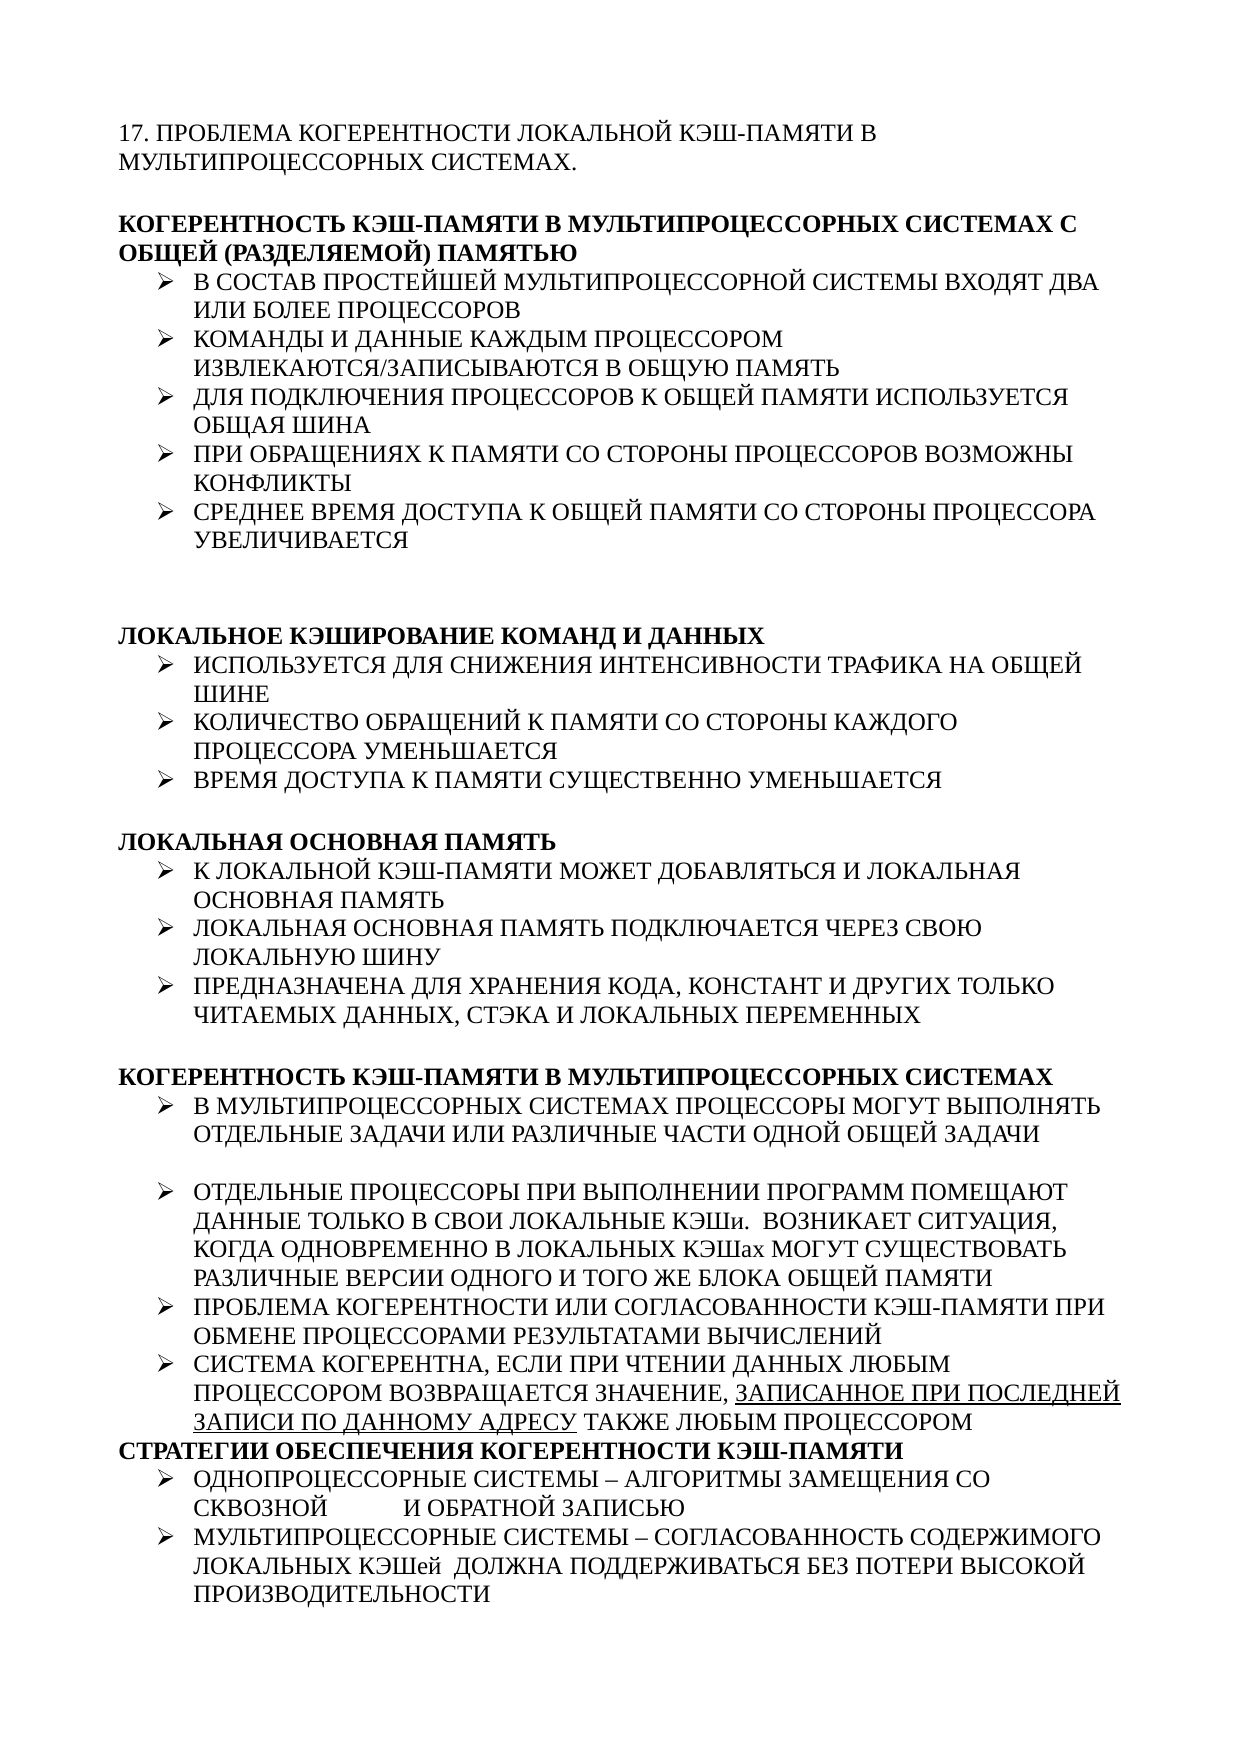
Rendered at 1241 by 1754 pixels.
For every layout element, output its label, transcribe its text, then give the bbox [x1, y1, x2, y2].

text ЛОКАЛЬНОЕ КЭШИРОВАНИЕ КОМАНД И ДАННЫХ [118, 621, 1122, 650]
list КОЛИЧЕСТВО ОБРАЩЕНИЙ К ПАМЯТИ СО СТОРОНЫ КАЖДОГО ПРОЦЕССОРА УМЕНЬШАЕТСЯ [156, 707, 1122, 765]
list ОТДЕЛЬНЫЕ ПРОЦЕССОРЫ ПРИ ВЫПОЛНЕНИИ ПРОГРАММ ПОМЕЩАЮТ ДАННЫЕ ТОЛЬКО В СВОИ ЛОКАЛЬНЫЕ КЭШи. ВОЗНИКАЕТ СИТУАЦИЯ, КОГДА ОДНОВРЕМЕННО В ЛОКАЛЬНЫХ КЭШах МОГУТ СУЩЕСТВОВАТЬ РАЗЛИЧНЫЕ ВЕРСИИ ОДНОГО И ТОГО ЖЕ БЛОКА ОБЩЕЙ ПАМЯТИ [156, 1177, 1122, 1292]
list ВРЕМЯ ДОСТУПА К ПАМЯТИ СУЩЕСТВЕННО УМЕНЬШАЕТСЯ [156, 765, 1122, 794]
list СРЕДНЕЕ ВРЕМЯ ДОСТУПА К ОБЩЕЙ ПАМЯТИ СО СТОРОНЫ ПРОЦЕССОРА УВЕЛИЧИВАЕТСЯ [156, 497, 1122, 554]
list ЛОКАЛЬНАЯ ОСНОВНАЯ ПАМЯТЬ ПОДКЛЮЧАЕТСЯ ЧЕРЕЗ СВОЮ ЛОКАЛЬНУЮ ШИНУ [156, 913, 1122, 971]
text КОГЕРЕНТНОСТЬ КЭШ-ПАМЯТИ В МУЛЬТИПРОЦЕССОРНЫХ СИСТЕМАХ С ОБЩЕЙ (РАЗДЕЛЯЕМОЙ) ПАМЯТЬЮ [118, 209, 1122, 267]
text КОГЕРЕНТНОСТЬ КЭШ-ПАМЯТИ В МУЛЬТИПРОЦЕССОРНЫХ СИСТЕМАХ [118, 1062, 1122, 1091]
list КОМАНДЫ И ДАННЫЕ КАЖДЫМ ПРОЦЕССОРОМ ИЗВЛЕКАЮТСЯ/ЗАПИСЫВАЮТСЯ В ОБЩУЮ ПАМЯТЬ [156, 324, 1122, 382]
list ОДНОПРОЦЕССОРНЫЕ СИСТЕМЫ – АЛГОРИТМЫ ЗАМЕЩЕНИЯ СО СКВОЗНОЙ И ОБРАТНОЙ ЗАПИСЬЮ [156, 1464, 1122, 1522]
list ПРИ ОБРАЩЕНИЯХ К ПАМЯТИ СО СТОРОНЫ ПРОЦЕССОРОВ ВОЗМОЖНЫ КОНФЛИКТЫ [156, 439, 1122, 497]
list ПРОБЛЕМА КОГЕРЕНТНОСТИ ИЛИ СОГЛАСОВАННОСТИ КЭШ-ПАМЯТИ ПРИ ОБМЕНЕ ПРОЦЕССОРАМИ РЕЗУЛЬТАТАМИ ВЫЧИСЛЕНИЙ [156, 1292, 1122, 1349]
list ПРЕДНАЗНАЧЕНА ДЛЯ ХРАНЕНИЯ КОДА, КОНСТАНТ И ДРУГИХ ТОЛЬКО ЧИТАЕМЫХ ДАННЫХ, СТЭКА И ЛОКАЛЬНЫХ ПЕРЕМЕННЫХ [156, 971, 1122, 1028]
list К ЛОКАЛЬНОЙ КЭШ-ПАМЯТИ МОЖЕТ ДОБАВЛЯТЬСЯ И ЛОКАЛЬНАЯ ОСНОВНАЯ ПАМЯТЬ [156, 856, 1122, 913]
text ЛОКАЛЬНАЯ ОСНОВНАЯ ПАМЯТЬ [118, 827, 1122, 856]
list В СОСТАВ ПРОСТЕЙШЕЙ МУЛЬТИПРОЦЕССОРНОЙ СИСТЕМЫ ВХОДЯТ ДВА ИЛИ БОЛЕЕ ПРОЦЕССОРОВ [156, 267, 1122, 324]
list ИСПОЛЬЗУЕТСЯ ДЛЯ СНИЖЕНИЯ ИНТЕНСИВНОСТИ ТРАФИКА НА ОБЩЕЙ ШИНЕ [156, 650, 1122, 707]
list ДЛЯ ПОДКЛЮЧЕНИЯ ПРОЦЕССОРОВ К ОБЩЕЙ ПАМЯТИ ИСПОЛЬЗУЕТСЯ ОБЩАЯ ШИНА [156, 382, 1122, 439]
list В МУЛЬТИПРОЦЕССОРНЫХ СИСТЕМАХ ПРОЦЕССОРЫ МОГУТ ВЫПОЛНЯТЬ ОТДЕЛЬНЫЕ ЗАДАЧИ ИЛИ РАЗЛИЧНЫЕ ЧАСТИ ОДНОЙ ОБЩЕЙ ЗАДАЧИ [156, 1091, 1122, 1148]
text СТРАТЕГИИ ОБЕСПЕЧЕНИЯ КОГЕРЕНТНОСТИ КЭШ-ПАМЯТИ [118, 1436, 1122, 1464]
list МУЛЬТИПРОЦЕССОРНЫЕ СИСТЕМЫ – СОГЛАСОВАННОСТЬ СОДЕРЖИМОГО ЛОКАЛЬНЫХ КЭШей ДОЛЖНА ПОДДЕРЖИВАТЬСЯ БЕЗ ПОТЕРИ ВЫСОКОЙ ПРОИЗВОДИТЕЛЬНОСТИ [156, 1522, 1122, 1608]
text 17. ПРОБЛЕМА КОГЕРЕНТНОСТИ ЛОКАЛЬНОЙ КЭШ-ПАМЯТИ В МУЛЬТИПРОЦЕССОРНЫХ СИСТЕМАХ. [118, 118, 1122, 176]
list СИСТЕМА КОГЕРЕНТНА, ЕСЛИ ПРИ ЧТЕНИИ ДАННЫХ ЛЮБЫМ ПРОЦЕССОРОМ ВОЗВРАЩАЕТСЯ ЗНАЧЕНИЕ, ЗАПИСАННОЕ ПРИ ПОСЛЕДНЕЙ ЗАПИСИ ПО ДАННОМУ АДРЕСУ ТАКЖЕ ЛЮБЫМ ПРОЦЕССОРОМ [156, 1349, 1122, 1436]
